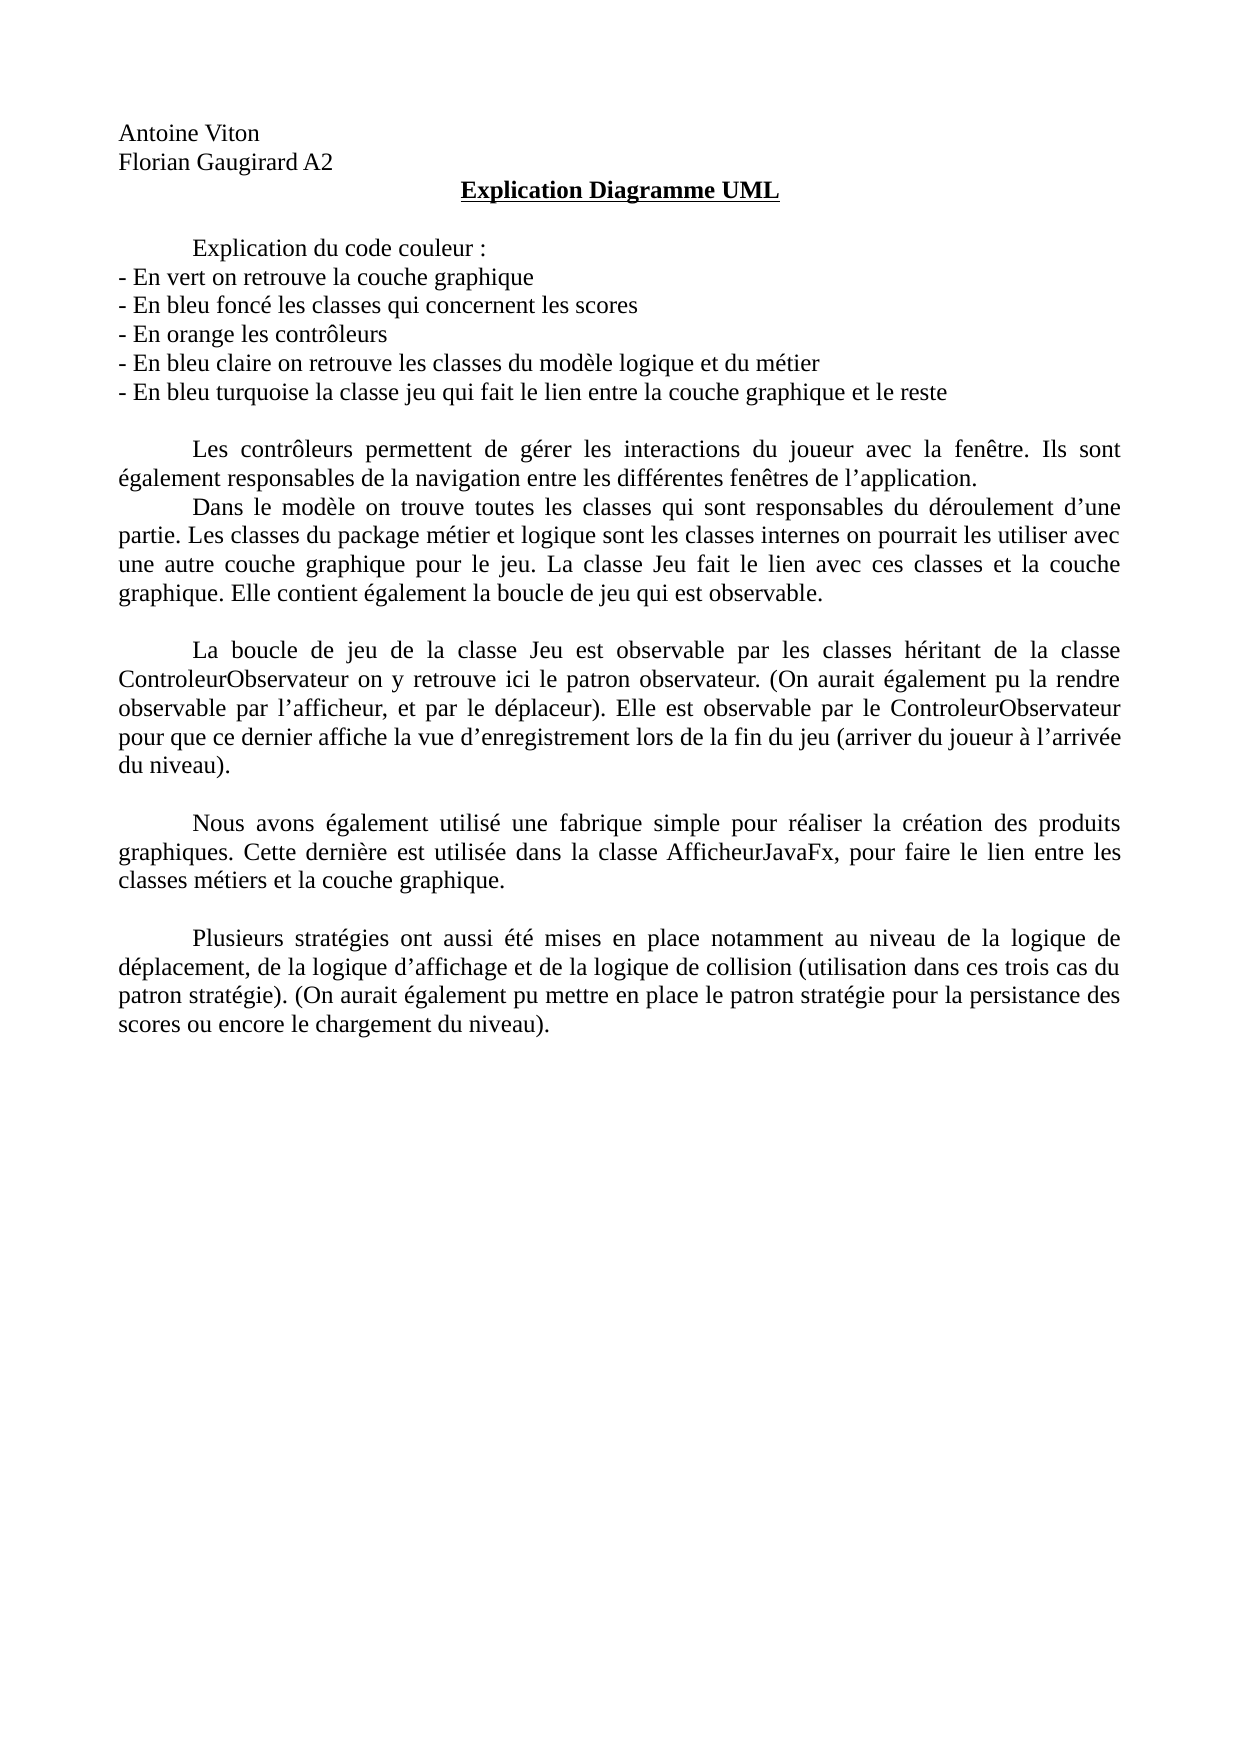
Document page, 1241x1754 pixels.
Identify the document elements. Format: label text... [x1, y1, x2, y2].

text - En orange les contrôleurs [118, 319, 1122, 348]
text Explication Diagramme UML [118, 176, 1122, 204]
text La boucle de jeu de la classe Jeu est observable par les classes héritant de la classe ControleurObservateur on y retrouve ici le patron observateur. (On aurait également pu la rendre observable par l’afficheur, et par le déplaceur). Elle est observable par le ControleurObservateur pour que ce dernier affiche la vue d’enregistrement lors de la fin du jeu (arriver du joueur à l’arrivée du niveau). [118, 636, 1122, 779]
text - En bleu claire on retrouve les classes du modèle logique et du métier [118, 348, 1122, 377]
text Dans le modèle on trouve toutes les classes qui sont responsables du déroulement d’une partie. Les classes du package métier et logique sont les classes internes on pourrait les utiliser avec une autre couche graphique pour le jeu. La classe Jeu fait le lien avec ces classes et la couche graphique. Elle contient également la boucle de jeu qui est observable. [118, 492, 1122, 607]
text Antoine Viton [118, 118, 1122, 147]
text Les contrôleurs permettent de gérer les interactions du joueur avec la fenêtre. Ils sont également responsables de la navigation entre les différentes fenêtres de l’application. [118, 434, 1122, 492]
text Florian Gaugirard A2 [118, 147, 1122, 176]
text Nous avons également utilisé une fabrique simple pour réaliser la création des produits graphiques. Cette dernière est utilisée dans la classe AfficheurJavaFx, pour faire le lien entre les classes métiers et la couche graphique. [118, 808, 1122, 894]
text - En vert on retrouve la couche graphique [118, 262, 1122, 291]
text - En bleu turquoise la classe jeu qui fait le lien entre la couche graphique et le reste [118, 377, 1122, 406]
text Plusieurs stratégies ont aussi été mises en place notamment au niveau de la logique de déplacement, de la logique d’affichage et de la logique de collision (utilisation dans ces trois cas du patron stratégie). (On aurait également pu mettre en place le patron stratégie pour la persistance des scores ou encore le chargement du niveau). [118, 923, 1122, 1038]
text Explication du code couleur : [118, 233, 1122, 262]
text - En bleu foncé les classes qui concernent les scores [118, 291, 1122, 319]
